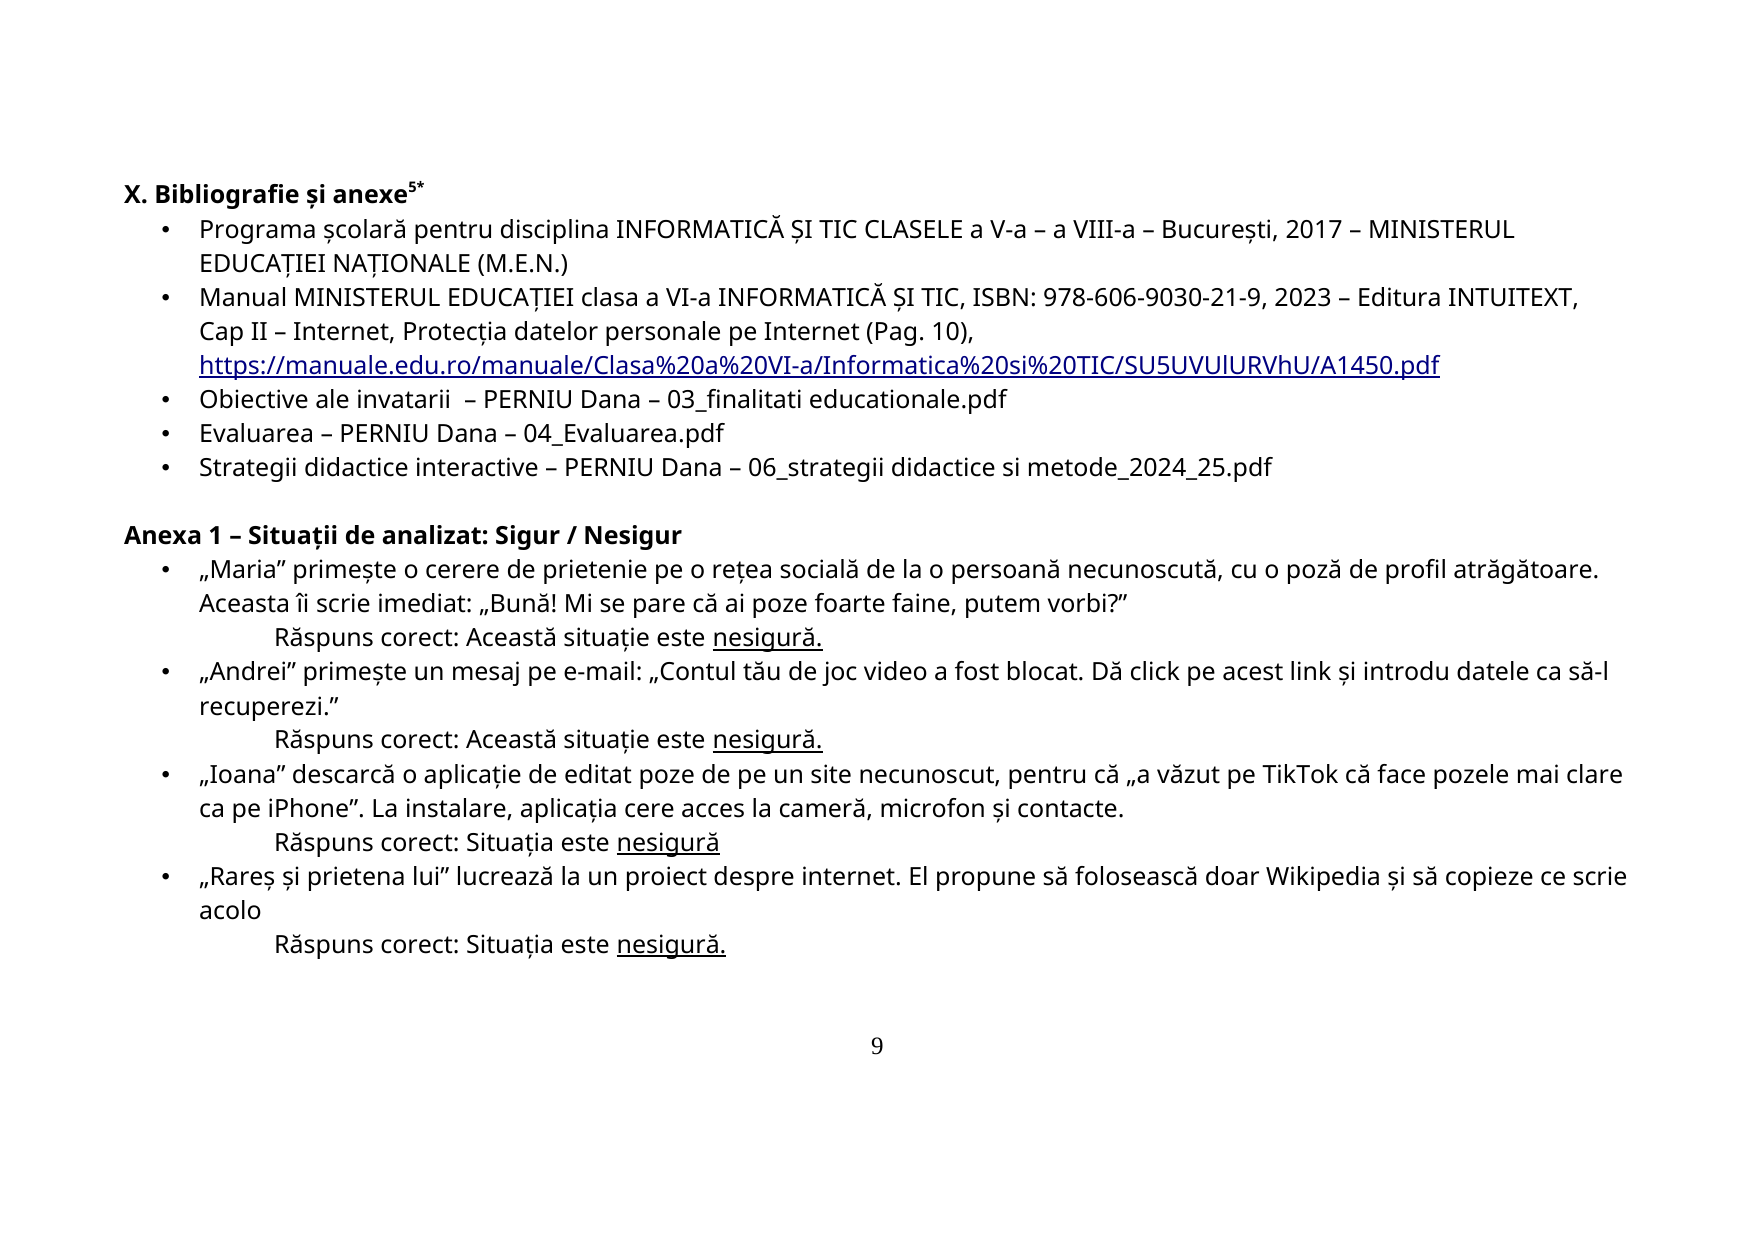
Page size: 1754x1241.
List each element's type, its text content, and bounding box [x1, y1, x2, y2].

text X. Bibliografie și anexe5* [124, 177, 1630, 211]
text Răspuns corect: Această situație este nesigură. [124, 620, 1630, 654]
list Programa școlară pentru disciplina INFORMATICĂ ȘI TIC CLASELE a V-a – a VIII-a – București, 2017 – MINISTERUL EDUCAŢIEI NAŢIONALE (M.E.N.) [161, 211, 1630, 279]
list „Maria” primește o cerere de prietenie pe o rețea socială de la o persoană necunoscută, cu o poză de profil atrăgătoare. Aceasta îi scrie imediat: „Bună! Mi se pare că ai poze foarte faine, putem vorbi?” [161, 552, 1630, 620]
list Strategii didactice interactive – PERNIU Dana – 06_strategii didactice si metode_2024_25.pdf [161, 450, 1630, 484]
text Răspuns corect: Situația este nesigură [124, 824, 1630, 858]
list „Andrei” primește un mesaj pe e-mail: „Contul tău de joc video a fost blocat. Dă click pe acest link și introdu datele ca să-l recuperezi.” [161, 654, 1630, 722]
list „Rareș și prietena lui” lucrează la un proiect despre internet. El propune să folosească doar Wikipedia și să copieze ce scrie acolo [161, 858, 1630, 927]
text Răspuns corect: Această situație este nesigură. [124, 722, 1630, 756]
list Evaluarea – PERNIU Dana – 04_Evaluarea.pdf [161, 416, 1630, 450]
text Răspuns corect: Situația este nesigură. [124, 927, 1630, 961]
list Manual MINISTERUL EDUCAȚIEI clasa a VI-a INFORMATICĂ ȘI TIC, ISBN: 978-606-9030-21-9, 2023 – Editura INTUITEXT, Cap II – Internet, Protecția datelor personale pe Internet (Pag. 10), https://manuale.edu.ro/manuale/Clasa%20a%20VI-a/Informatica%20si%20TIC/SU5UVUlURVhU/A1450.pdf [161, 279, 1630, 382]
list „Ioana” descarcă o aplicație de editat poze de pe un site necunoscut, pentru că „a văzut pe TikTok că face pozele mai clare ca pe iPhone”. La instalare, aplicația cere acces la cameră, microfon și contacte. [161, 756, 1630, 824]
list Obiective ale invatarii – PERNIU Dana – 03_finalitati educationale.pdf [161, 382, 1630, 416]
text Anexa 1 – Situații de analizat: Sigur / Nesigur [124, 518, 1630, 552]
